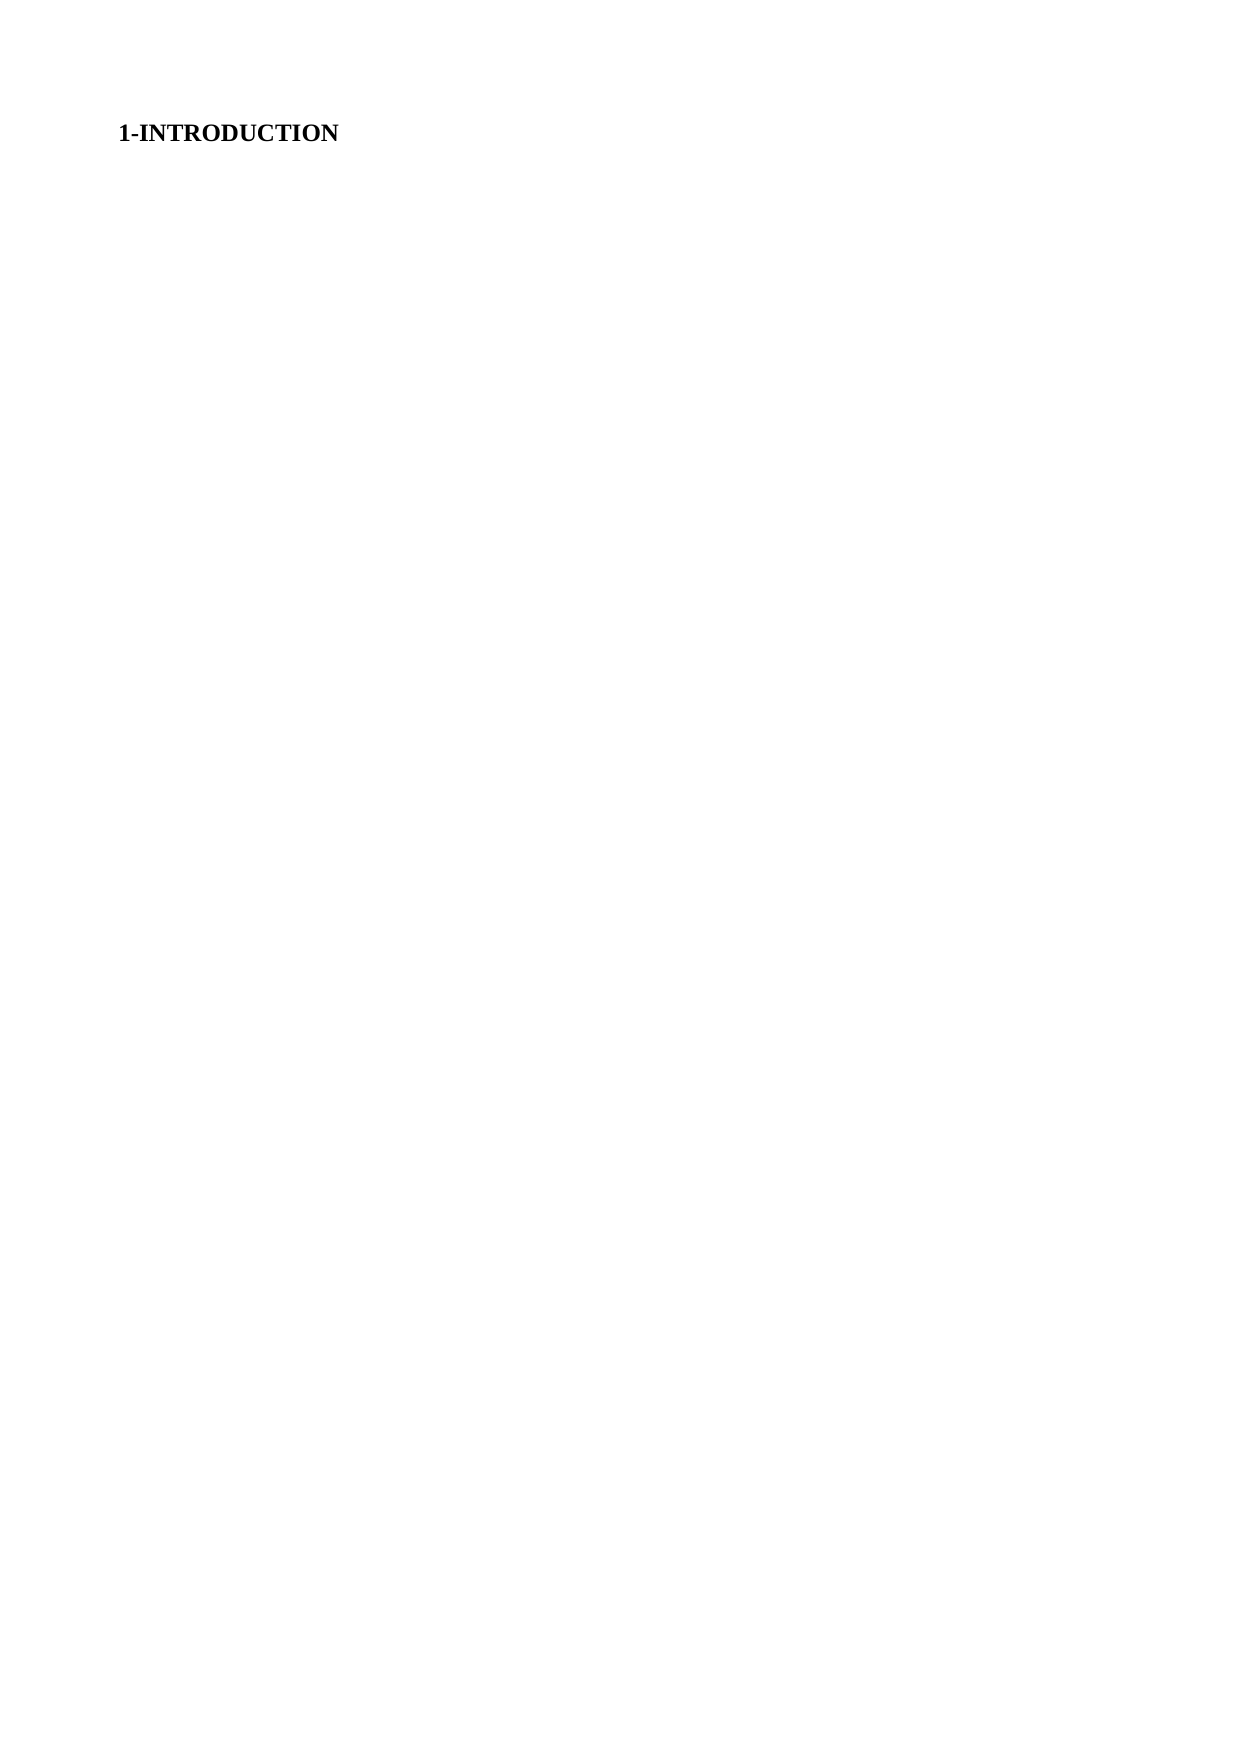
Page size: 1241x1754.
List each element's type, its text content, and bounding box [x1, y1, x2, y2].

text 1-INTRODUCTION [118, 118, 1122, 147]
